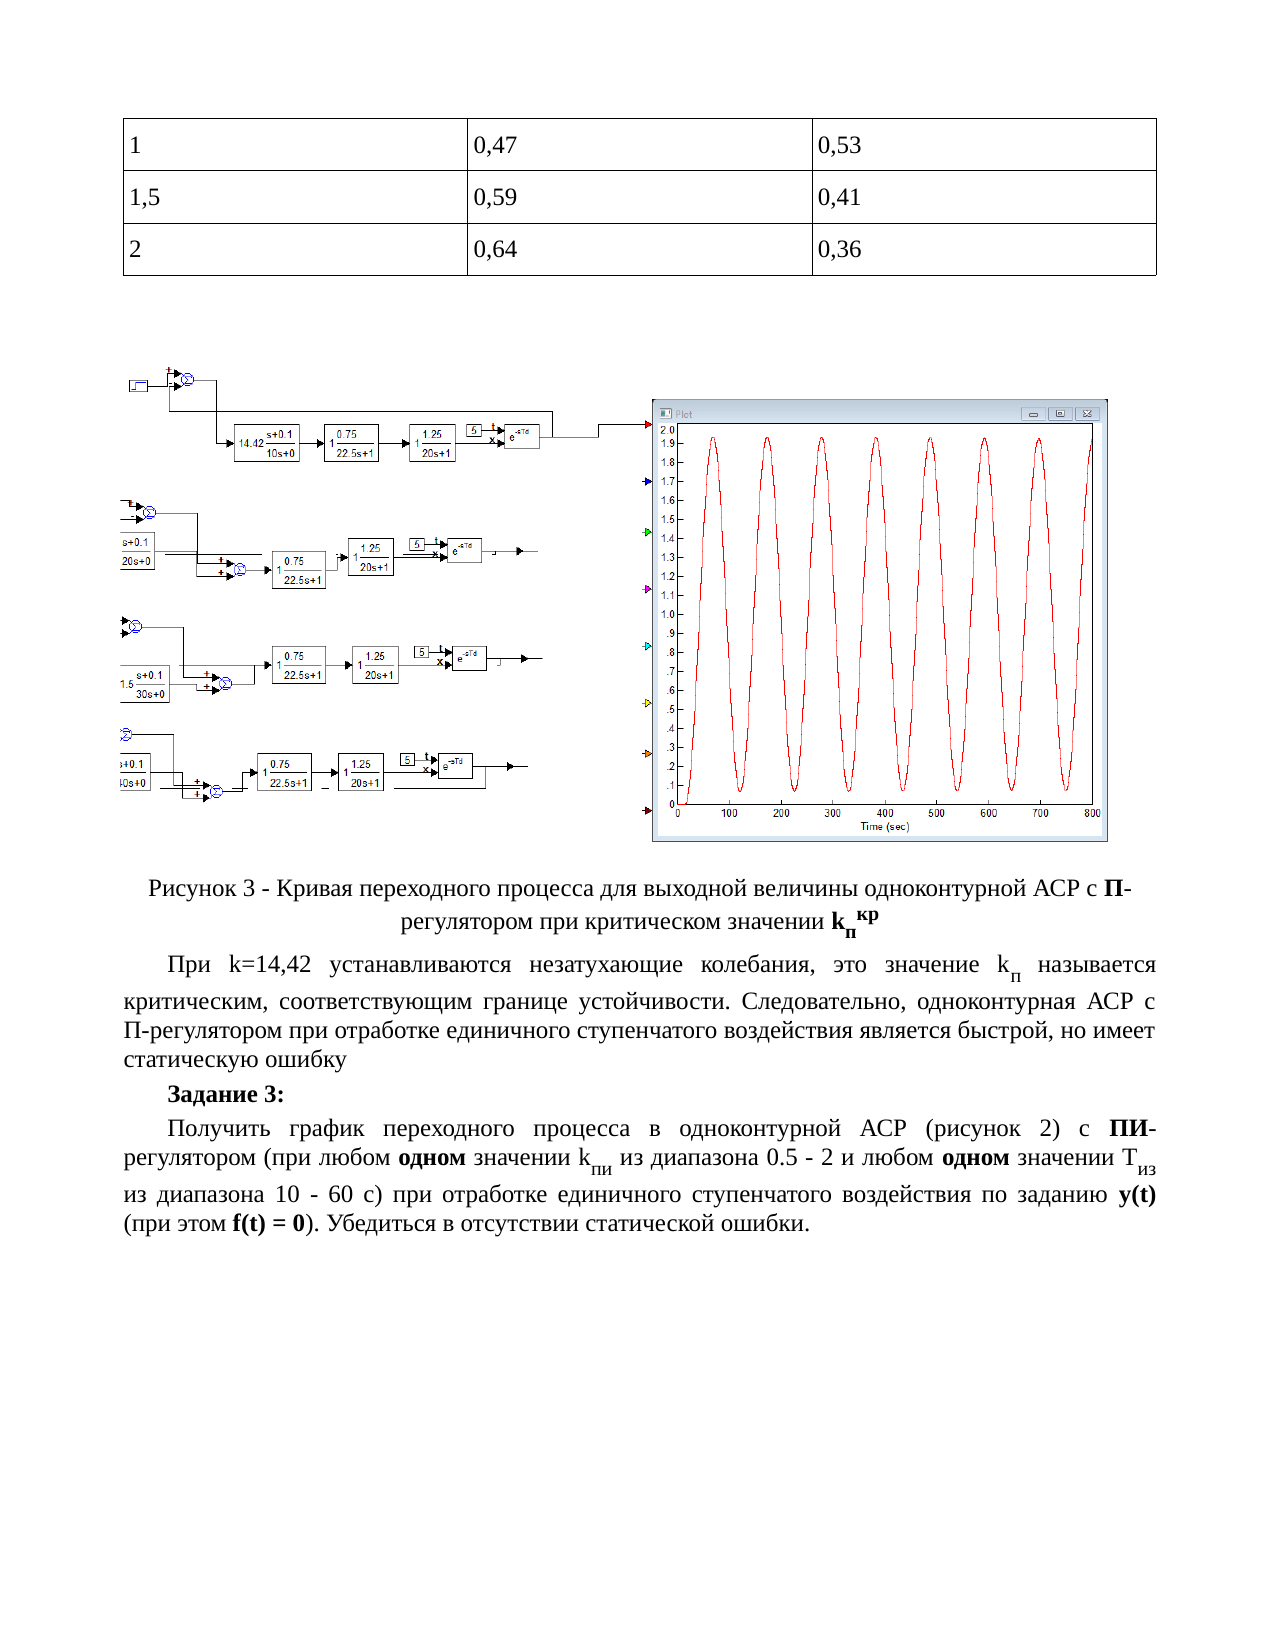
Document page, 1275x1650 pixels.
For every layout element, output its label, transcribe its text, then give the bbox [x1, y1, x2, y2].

text Рисунок 3 - Кривая переходного процесса для выходной величины одноконтурной АСР с П- регулятором при критическом значении kпкр [123, 867, 1156, 943]
picture [120, 350, 1159, 867]
text При k=14,42 устанавливаются незатухающие колебания, это значение kп называется критическим, соответствующим границе устойчивости. Следовательно, одноконтурная АСР с П-регулятором при отработке единичного ступенчатого воздействия является быстрой, но имеет статическую ошибку [123, 949, 1156, 1073]
table_cell 1 [124, 119, 467, 170]
text Получить график переходного процесса в одноконтурной АСР (рисунок 2) с ПИ-регулятором (при любом одном значении kпи из диапазона 0.5 - 2 и любом одном значении Tиз из диапазона 10 - 60 с) при отработке единичного ступенчатого воздействия по заданию y(t) (при этом f(t) = 0). Убедиться в отсутствии статической ошибки. [123, 1113, 1156, 1237]
table_cell 2 [124, 224, 467, 275]
table_cell 0,53 [813, 119, 1156, 170]
table_cell 0,47 [468, 119, 812, 170]
text Задание 3: [123, 1079, 1156, 1107]
table_cell 0,36 [813, 224, 1156, 275]
table_cell 1,5 [124, 171, 467, 222]
table_cell 0,64 [468, 224, 812, 275]
table_cell 0,41 [813, 171, 1156, 222]
table_cell 0,59 [468, 171, 812, 222]
